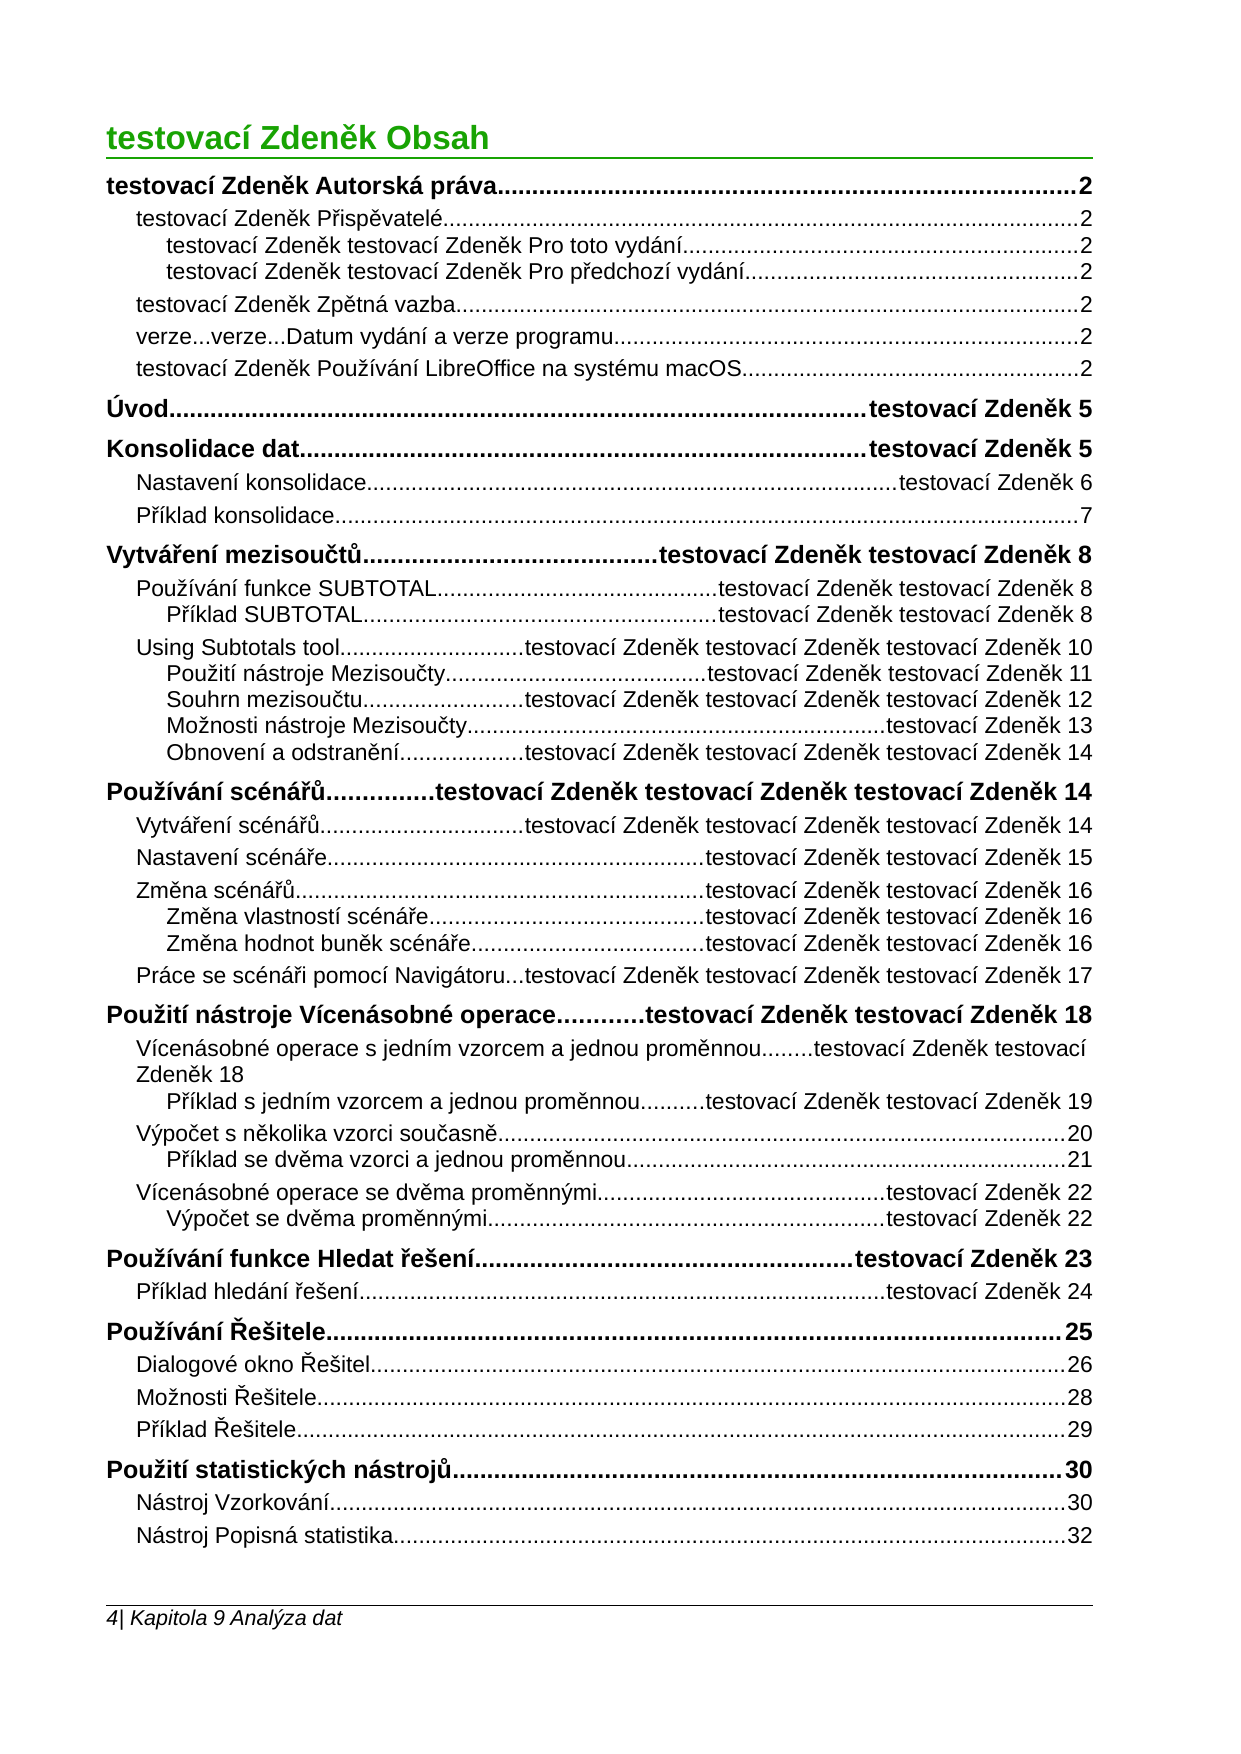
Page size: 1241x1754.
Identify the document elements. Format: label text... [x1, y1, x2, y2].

text testovací Zdeněk Přispěvatelé 2 [136, 205, 1093, 232]
text Úvod testovací Zdeněk 5 [106, 394, 1093, 422]
text Použití nástroje Mezisoučty testovací Zdeněk testovací Zdeněk 11 [166, 660, 1093, 686]
text testovací Zdeněk Zpětná vazba 2 [136, 291, 1093, 317]
text Používání funkce Hledat řešení testovací Zdeněk 23 [106, 1243, 1093, 1272]
text Příklad hledání řešení testovací Zdeněk 24 [136, 1278, 1093, 1305]
text Nástroj Popisná statistika 32 [136, 1522, 1093, 1548]
text Používání scénářů testovací Zdeněk testovací Zdeněk testovací Zdeněk 14 [106, 777, 1093, 806]
text verze...verze...Datum vydání a verze programu 2 [136, 323, 1093, 349]
text Příklad Řešitele 29 [136, 1416, 1093, 1443]
text Změna vlastností scénáře testovací Zdeněk testovací Zdeněk 16 [166, 903, 1093, 929]
text Using Subtotals tool testovací Zdeněk testovací Zdeněk testovací Zdeněk 10 [136, 633, 1093, 660]
text Příklad se dvěma vzorci a jednou proměnnou 21 [166, 1146, 1093, 1173]
text Konsolidace dat testovací Zdeněk 5 [106, 434, 1093, 463]
text Nastavení scénáře testovací Zdeněk testovací Zdeněk 15 [136, 844, 1093, 871]
text Použití nástroje Vícenásobné operace testovací Zdeněk testovací Zdeněk 18 [106, 1000, 1093, 1029]
text testovací Zdeněk Používání LibreOffice na systému macOS 2 [136, 355, 1093, 382]
text Vytváření scénářů testovací Zdeněk testovací Zdeněk testovací Zdeněk 14 [136, 812, 1093, 838]
text Výpočet s několika vzorci současně 20 [136, 1120, 1093, 1146]
text Příklad SUBTOTAL testovací Zdeněk testovací Zdeněk 8 [166, 601, 1093, 627]
text Vícenásobné operace se dvěma proměnnými testovací Zdeněk 22 [136, 1179, 1093, 1205]
text Možnosti nástroje Mezisoučty testovací Zdeněk 13 [166, 712, 1093, 739]
text Obnovení a odstranění testovací Zdeněk testovací Zdeněk testovací Zdeněk 14 [166, 739, 1093, 765]
text Dialogové okno Řešitel 26 [136, 1351, 1093, 1378]
text Nastavení konsolidace testovací Zdeněk 6 [136, 469, 1093, 496]
text Vícenásobné operace s jedním vzorcem a jednou proměnnou testovací Zdeněk testovací Zdeněk 18 [136, 1035, 1093, 1088]
text Práce se scénáři pomocí Navigátoru testovací Zdeněk testovací Zdeněk testovací Zdeněk 17 [136, 962, 1093, 988]
text Používání funkce SUBTOTAL testovací Zdeněk testovací Zdeněk 8 [136, 575, 1093, 601]
text testovací Zdeněk testovací Zdeněk Pro toto vydání 2 [166, 232, 1093, 258]
text Příklad konsolidace 7 [136, 502, 1093, 528]
subtitle testovací Zdeněk Obsah [106, 118, 1093, 157]
text Vytváření mezisoučtů testovací Zdeněk testovací Zdeněk 8 [106, 540, 1093, 569]
text Změna hodnot buněk scénáře testovací Zdeněk testovací Zdeněk 16 [166, 929, 1093, 956]
text Změna scénářů testovací Zdeněk testovací Zdeněk 16 [136, 877, 1093, 903]
text Nástroj Vzorkování 30 [136, 1489, 1093, 1516]
text Příklad s jedním vzorcem a jednou proměnnou testovací Zdeněk testovací Zdeněk 19 [166, 1088, 1093, 1114]
text Možnosti Řešitele 28 [136, 1384, 1093, 1410]
text testovací Zdeněk testovací Zdeněk Pro předchozí vydání 2 [166, 258, 1093, 284]
text Souhrn mezisoučtu testovací Zdeněk testovací Zdeněk testovací Zdeněk 12 [166, 686, 1093, 712]
text Použití statistických nástrojů 30 [106, 1454, 1093, 1483]
text Výpočet se dvěma proměnnými testovací Zdeněk 22 [166, 1205, 1093, 1232]
text Používání Řešitele 25 [106, 1317, 1093, 1345]
text testovací Zdeněk Autorská práva 2 [106, 171, 1093, 199]
